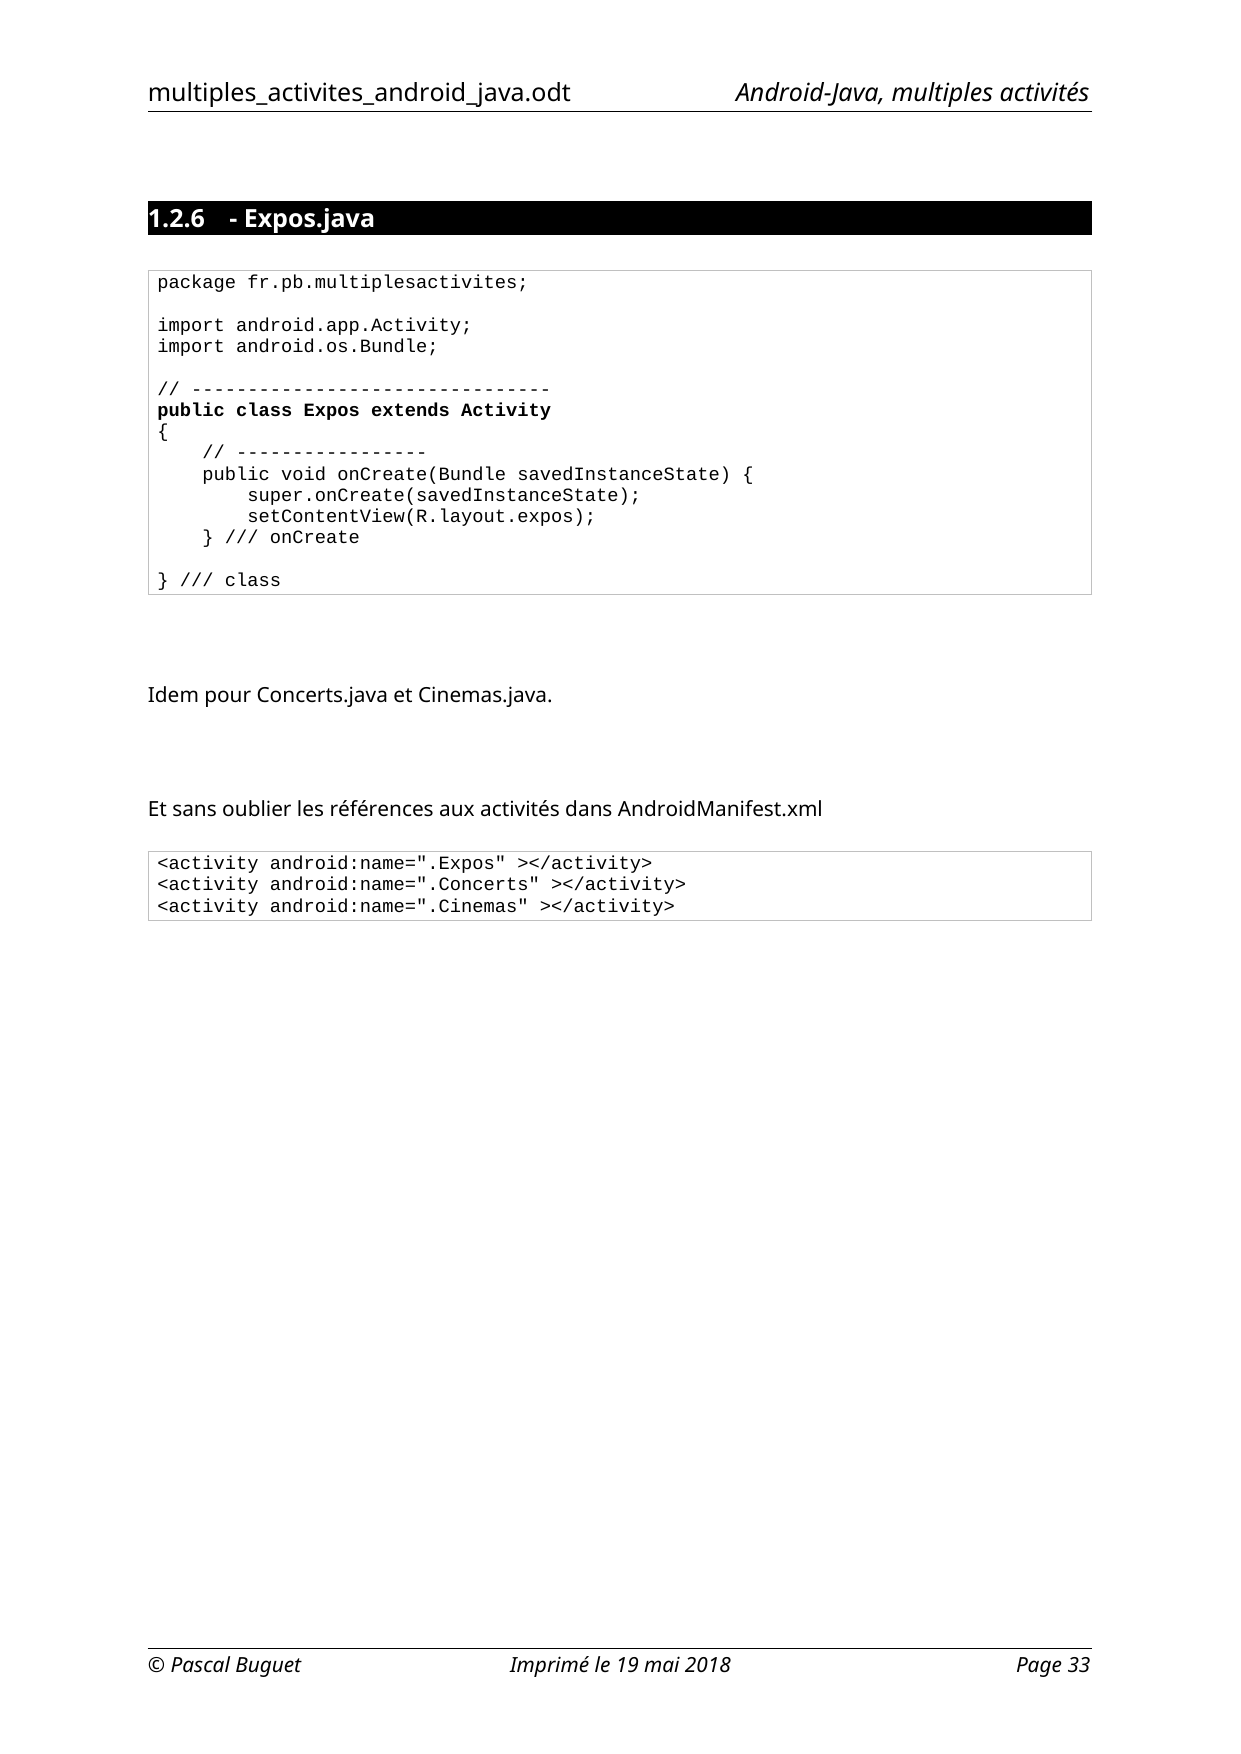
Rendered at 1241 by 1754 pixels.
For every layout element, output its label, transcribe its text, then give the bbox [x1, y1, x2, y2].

text // -------------------------------- [149, 376, 1091, 397]
text } /// onCreate [149, 525, 1091, 546]
text } /// class [149, 567, 1091, 594]
text // ----------------- [149, 440, 1091, 461]
text <activity android:name=".Concerts" ></activity> [149, 872, 1091, 893]
text import android.os.Bundle; [149, 334, 1091, 355]
text super.onCreate(savedInstanceState); [149, 482, 1091, 504]
text public void onCreate(Bundle savedInstanceState) { [149, 461, 1091, 482]
text <activity android:name=".Cinemas" ></activity> [149, 893, 1091, 920]
text <activity android:name=".Expos" ></activity> [149, 852, 1091, 872]
text public class Expos extends Activity [149, 397, 1091, 419]
text package fr.pb.multiplesactivites; [149, 271, 1091, 291]
text setContentView(R.layout.expos); [149, 504, 1091, 525]
text { [149, 419, 1091, 440]
subtitle - Expos.java [148, 201, 1092, 235]
text Et sans oublier les références aux activités dans AndroidManifest.xml [148, 794, 1092, 822]
text Idem pour Concerts.java et Cinemas.java. [148, 680, 1092, 709]
text import android.app.Activity; [149, 312, 1091, 334]
